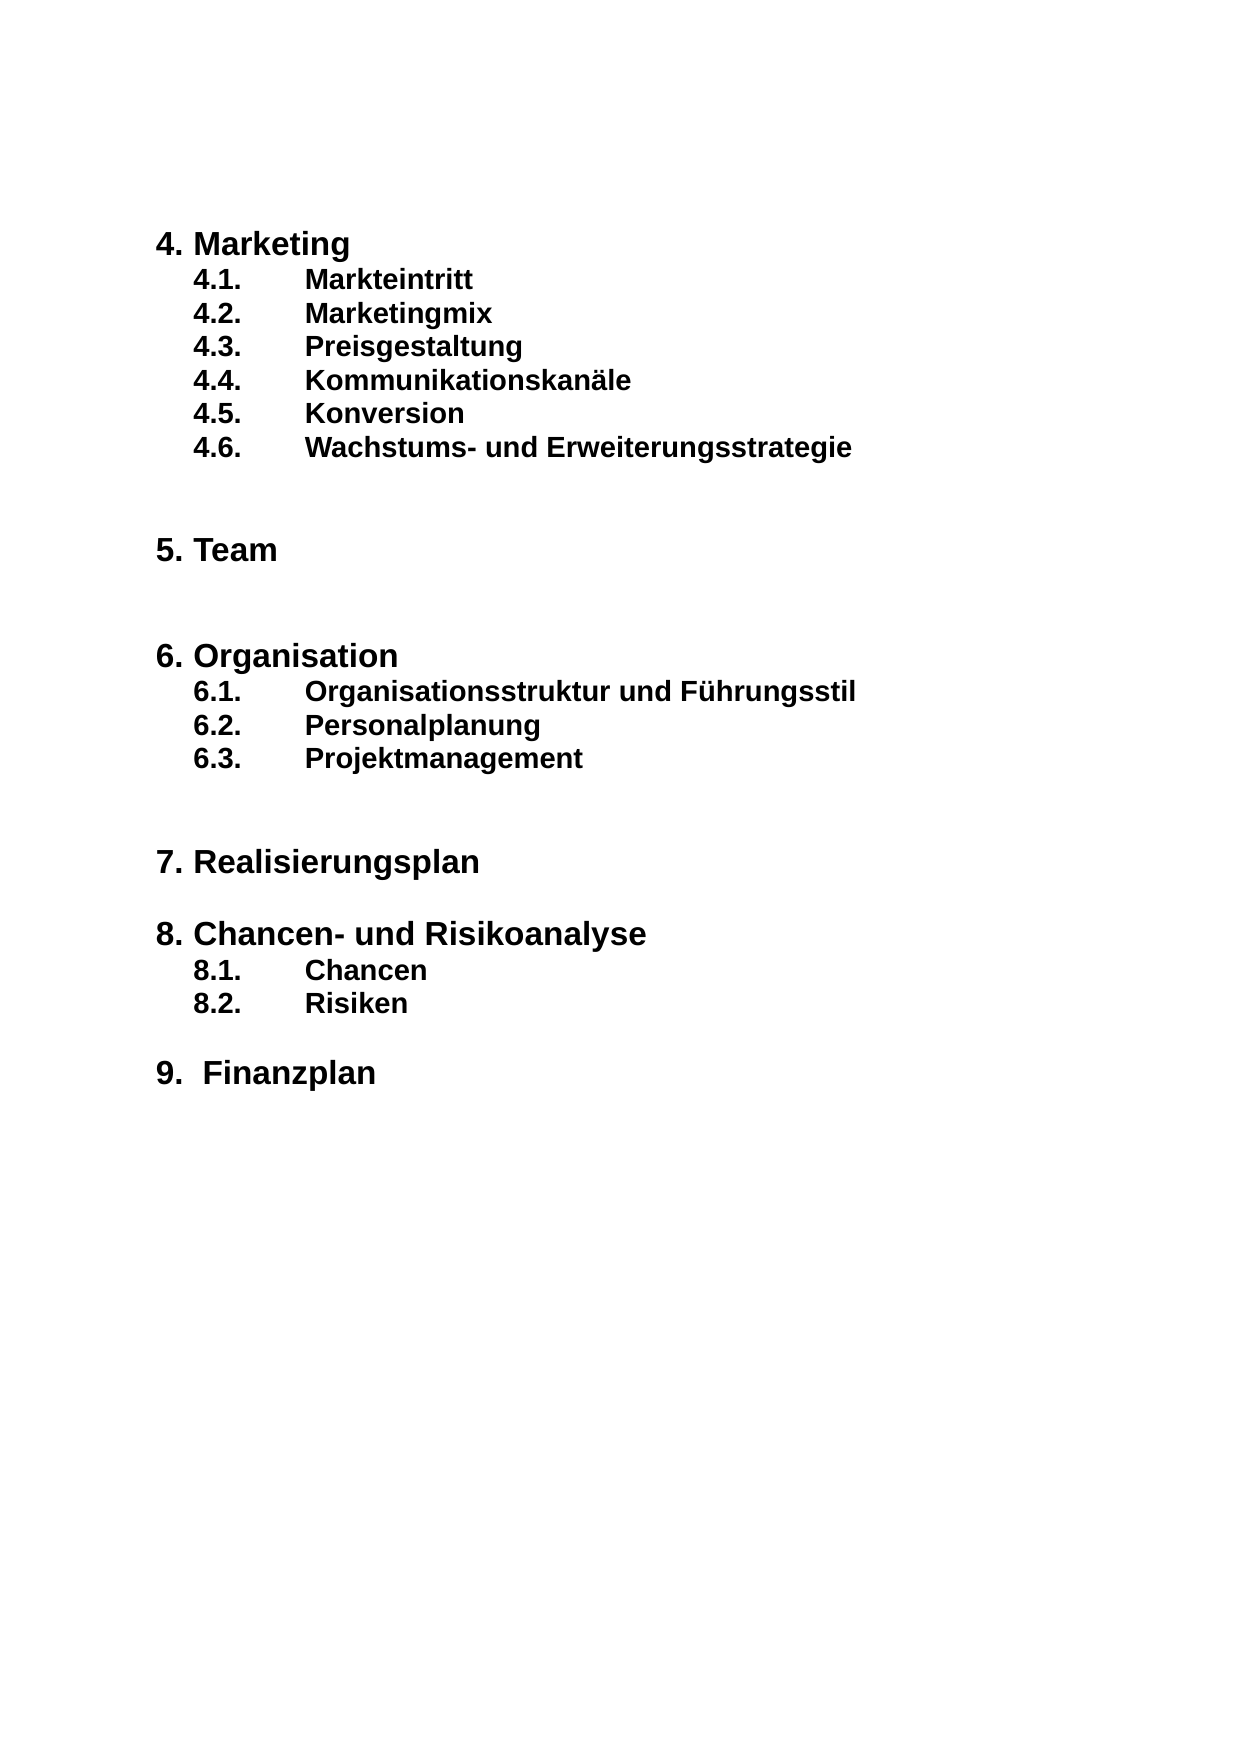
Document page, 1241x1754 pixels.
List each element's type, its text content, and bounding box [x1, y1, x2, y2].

list Marketing [156, 224, 1122, 262]
list Organisationsstruktur und Führungsstil [193, 674, 1122, 708]
list Chancen [193, 952, 1122, 986]
list Kommunikationskanäle [193, 363, 1122, 396]
list Organisation [156, 636, 1122, 674]
list Projektmanagement [193, 741, 1122, 775]
list Realisierungsplan [156, 842, 1122, 881]
list Personalplanung [193, 708, 1122, 741]
list Wachstums- und Erweiterungsstrategie [193, 430, 1122, 463]
list Team [156, 530, 1122, 569]
list Chancen- und Risikoanalyse [156, 914, 1122, 952]
list Marketingmix [193, 296, 1122, 329]
list Konversion [193, 396, 1122, 430]
list Risiken [193, 986, 1122, 1019]
list Markteintritt [193, 262, 1122, 296]
list Finanzplan [156, 1053, 1122, 1092]
list Preisgestaltung [193, 329, 1122, 363]
